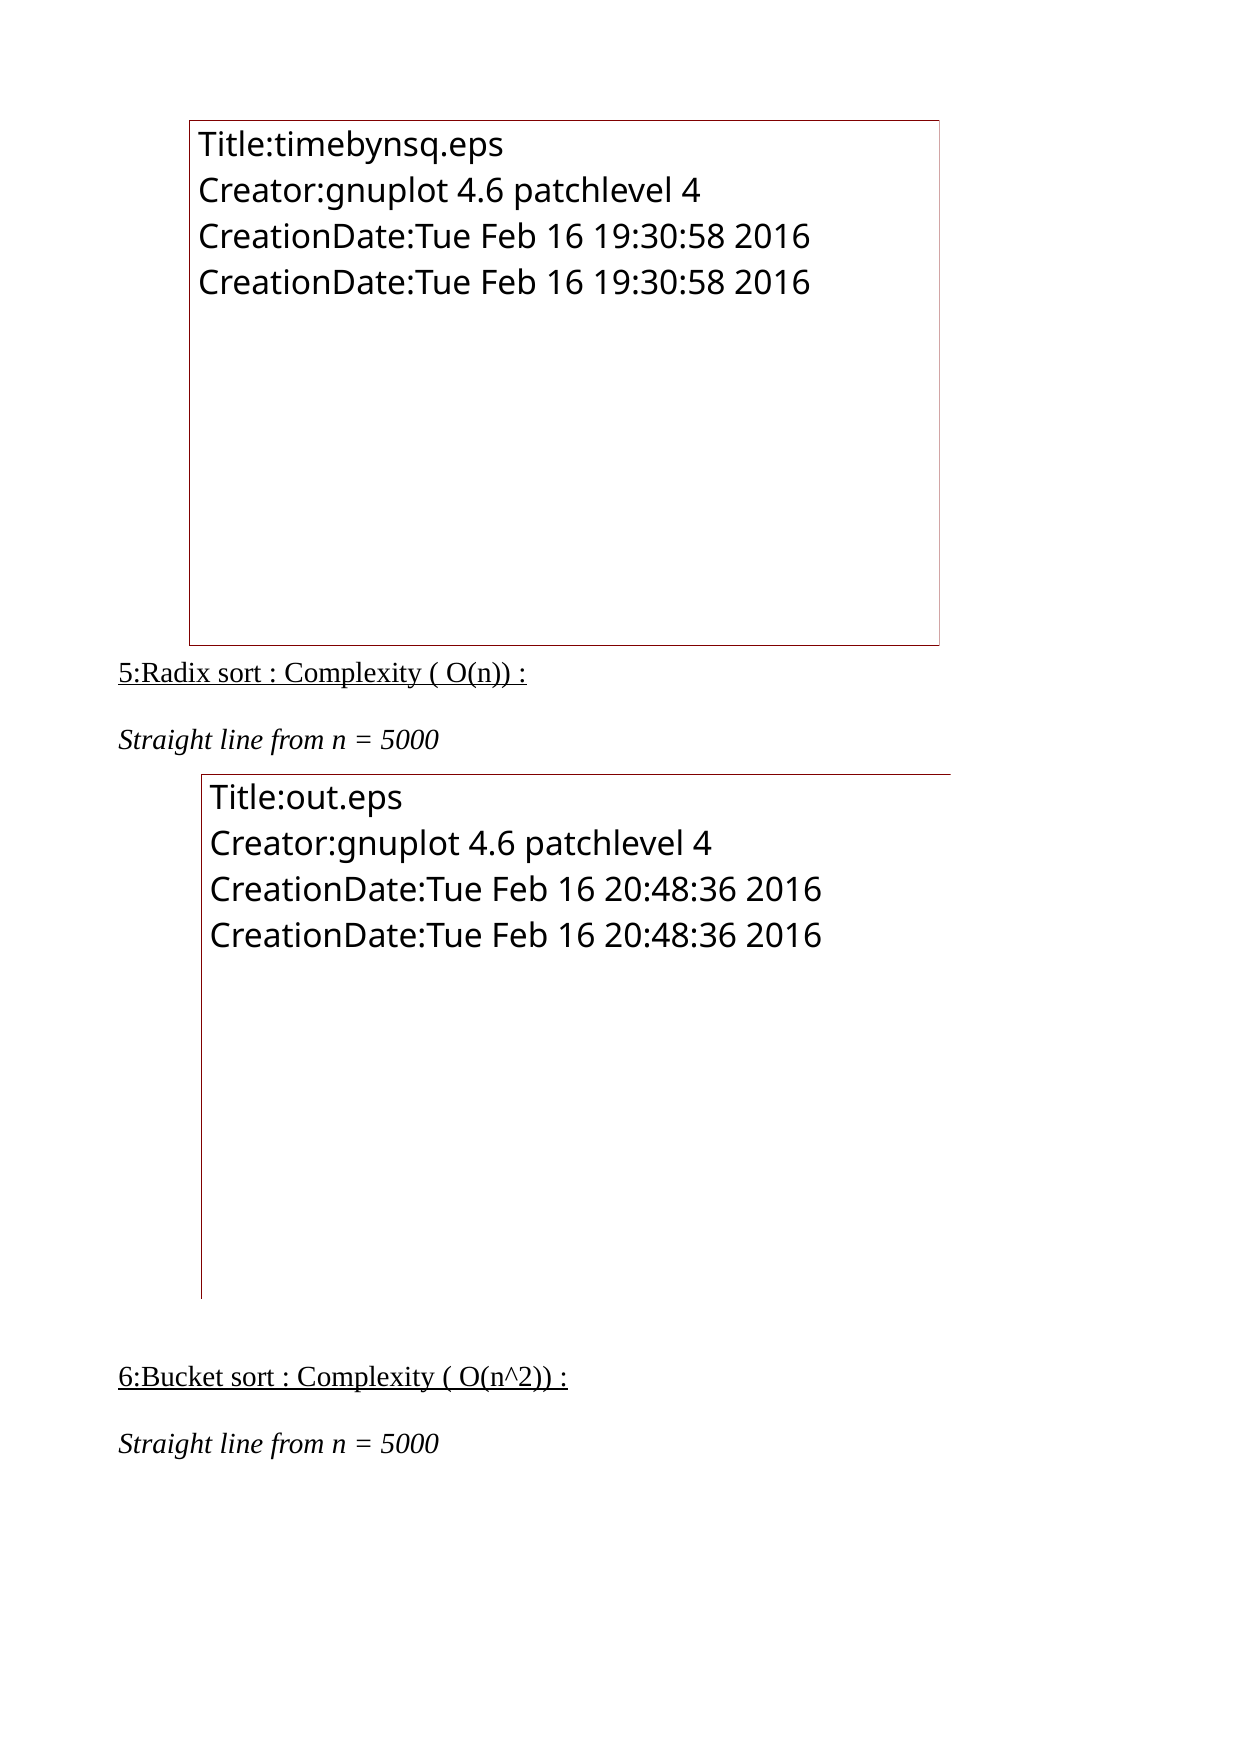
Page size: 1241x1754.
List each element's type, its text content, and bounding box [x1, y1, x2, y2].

text Straight line from n = 5000 [118, 722, 1122, 755]
text 5:Radix sort : Complexity ( O(n)) : [118, 655, 1122, 688]
text Straight line from n = 5000 [118, 1426, 1122, 1460]
text 6:Bucket sort : Complexity ( O(n^2)) : [118, 1359, 1122, 1393]
